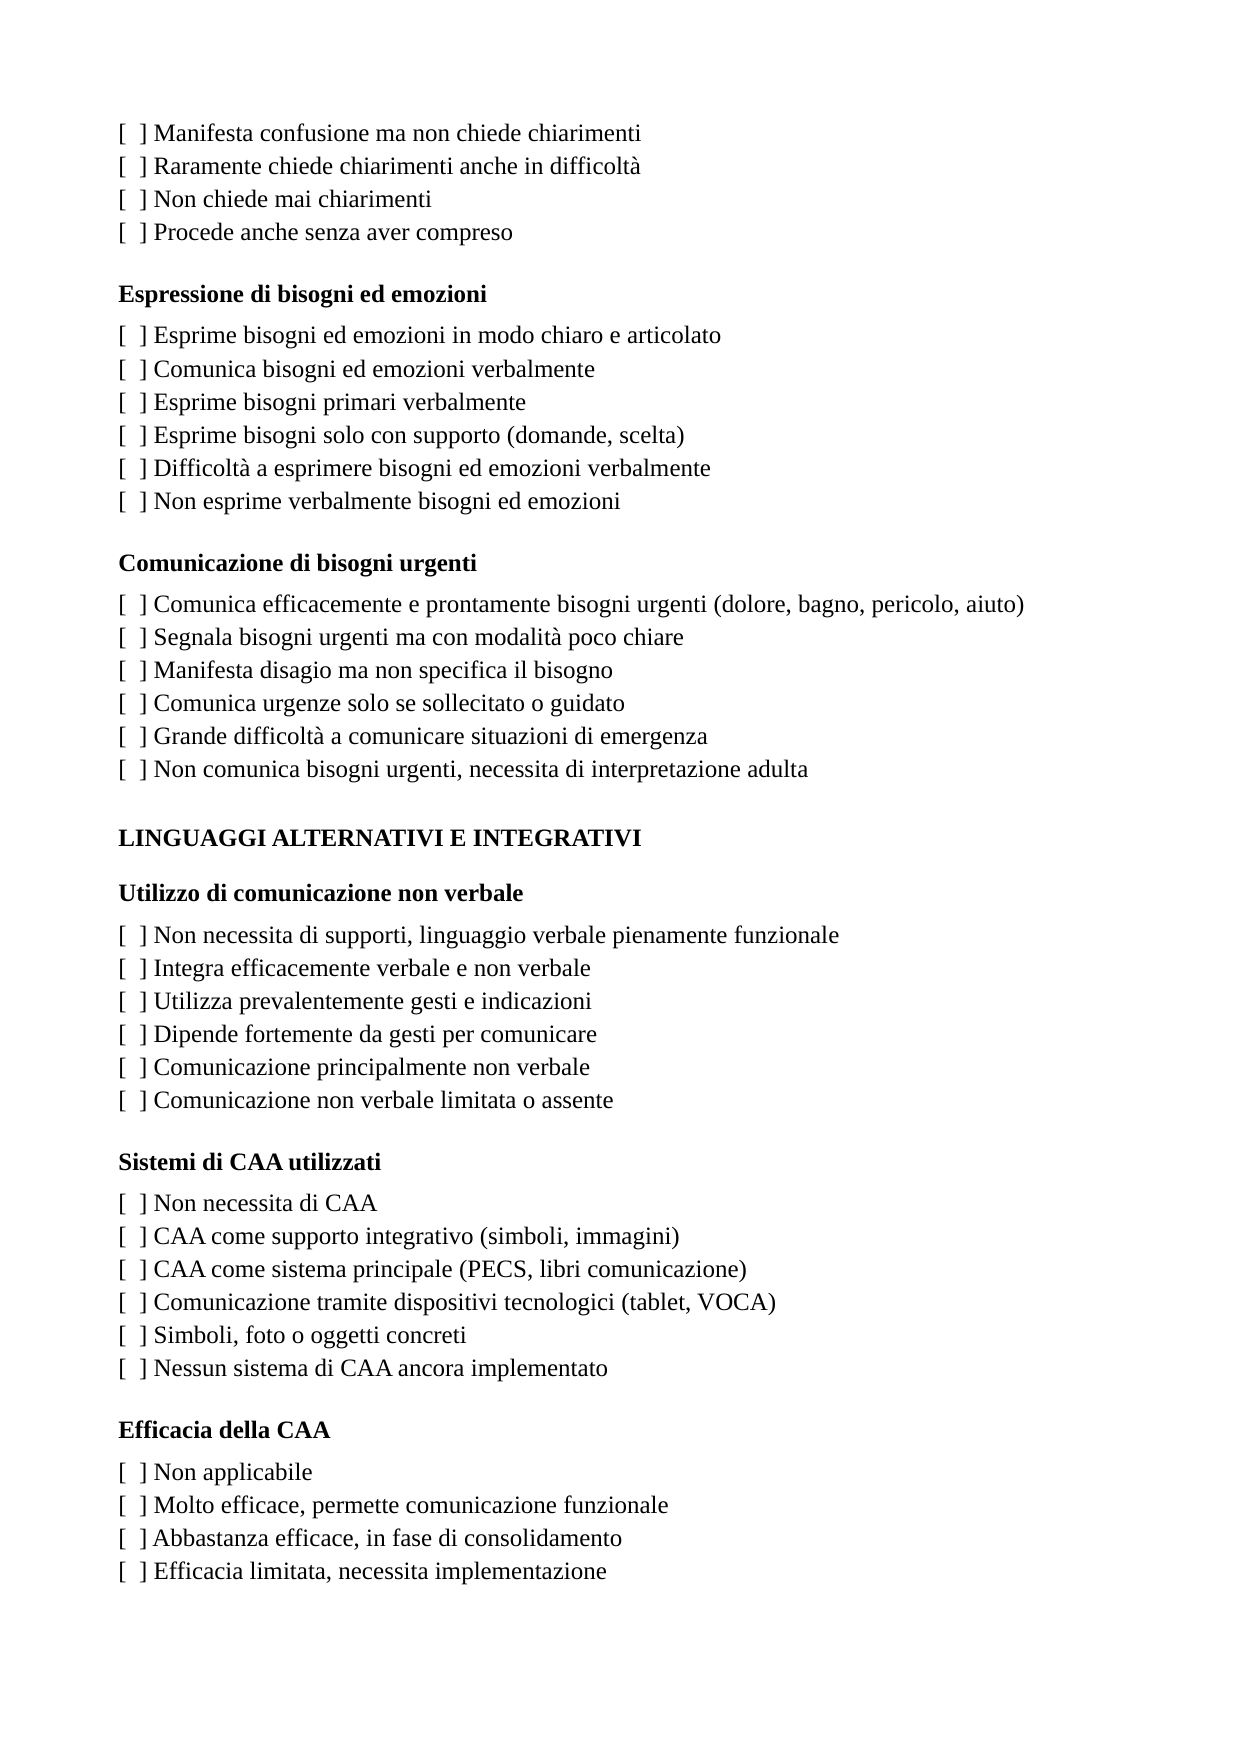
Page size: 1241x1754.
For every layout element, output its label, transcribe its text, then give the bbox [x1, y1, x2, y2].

text [ ] Comunica efficacemente e prontamente bisogni urgenti (dolore, bagno, pericolo, aiuto) [ ] Segnala bisogni urgenti ma con modalità poco chiare [ ] Manifesta disagio ma non specifica il bisogno [ ] Comunica urgenze solo se sollecitato o guidato [ ] Grande difficoltà a comunicare situazioni di emergenza [ ] Non comunica bisogni urgenti, necessita di interpretazione adulta [118, 589, 1122, 783]
text [ ] Non applicabile [ ] Molto efficace, permette comunicazione funzionale [ ] Abbastanza efficace, in fase di consolidamento [ ] Efficacia limitata, necessita implementazione [118, 1457, 1122, 1585]
subtitle Utilizzo di comunicazione non verbale [118, 878, 1122, 907]
subtitle Efficacia della CAA [118, 1416, 1122, 1444]
subtitle Comunicazione di bisogni urgenti [118, 548, 1122, 577]
text [ ] Esprime bisogni ed emozioni in modo chiaro e articolato [ ] Comunica bisogni ed emozioni verbalmente [ ] Esprime bisogni primari verbalmente [ ] Esprime bisogni solo con supporto (domande, scelta) [ ] Difficoltà a esprimere bisogni ed emozioni verbalmente [ ] Non esprime verbalmente bisogni ed emozioni [118, 321, 1122, 514]
text [ ] Non necessita di CAA [ ] CAA come supporto integrativo (simboli, immagini) [ ] CAA come sistema principale (PECS, libri comunicazione) [ ] Comunicazione tramite dispositivi tecnologici (tablet, VOCA) [ ] Simboli, foto o oggetti concreti [ ] Nessun sistema di CAA ancora implementato [118, 1188, 1122, 1382]
subtitle Espressione di bisogni ed emozioni [118, 279, 1122, 308]
subtitle Sistemi di CAA utilizzati [118, 1147, 1122, 1176]
text [ ] Manifesta confusione ma non chiede chiarimenti [ ] Raramente chiede chiarimenti anche in difficoltà [ ] Non chiede mai chiarimenti [ ] Procede anche senza aver compreso [118, 118, 1122, 246]
subtitle LINGUAGGI ALTERNATIVI E INTEGRATIVI [118, 823, 1122, 851]
text [ ] Non necessita di supporti, linguaggio verbale pienamente funzionale [ ] Integra efficacemente verbale e non verbale [ ] Utilizza prevalentemente gesti e indicazioni [ ] Dipende fortemente da gesti per comunicare [ ] Comunicazione principalmente non verbale [ ] Comunicazione non verbale limitata o assente [118, 920, 1122, 1114]
